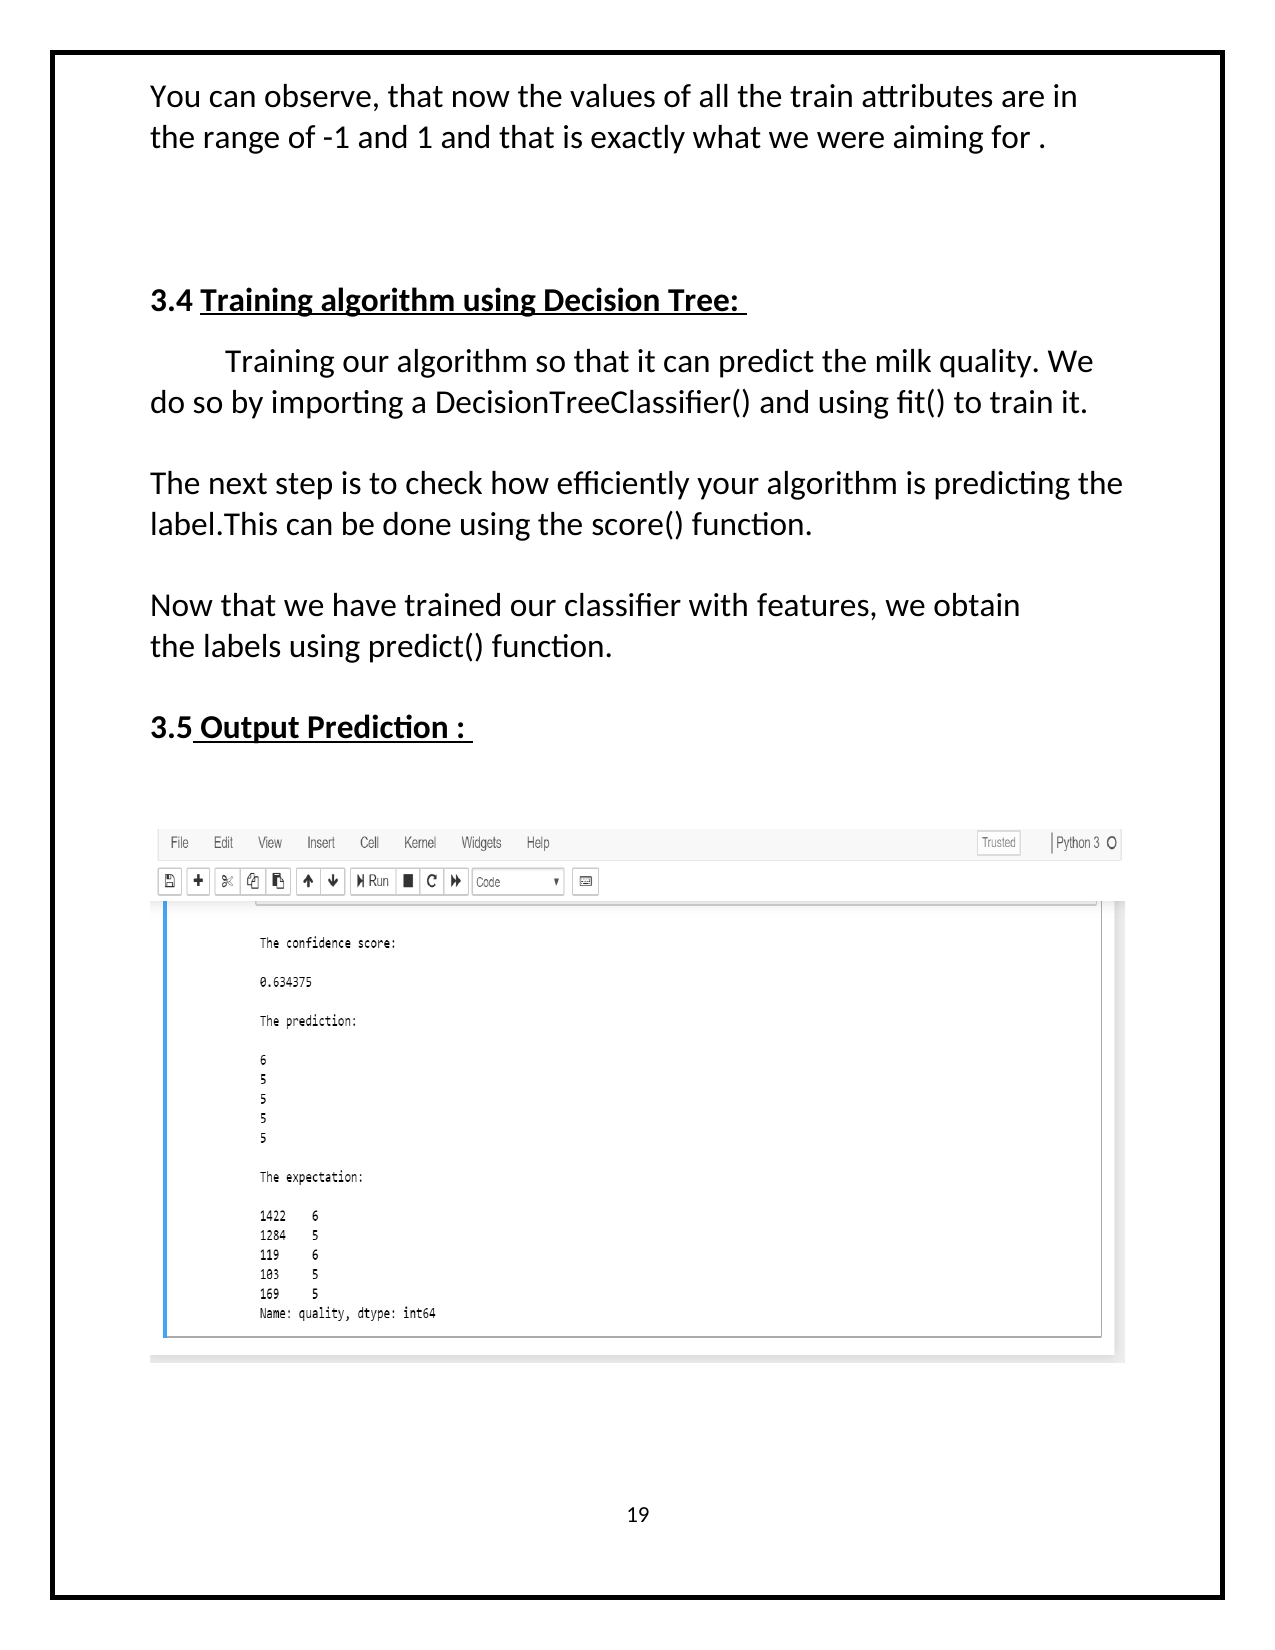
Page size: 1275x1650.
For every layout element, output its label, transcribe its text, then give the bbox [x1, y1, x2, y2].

text 3.5 Output Prediction : [150, 707, 1125, 747]
text The next step is to check how efficiently your algorithm is predicting the label.This can be done using the score() function. [150, 462, 1125, 544]
text Training our algorithm so that it can predict the milk quality. We do so by importing a DecisionTreeClassifier() and using fit() to train it. [150, 340, 1125, 421]
text 3.4 Training algorithm using Decision Tree: [150, 279, 1125, 319]
text Now that we have trained our classifier with features, we obtain the labels using predict() function. [150, 584, 1125, 666]
text You can observe, that now the values of all the train attributes are in the range of -1 and 1 and that is exactly what we were aiming for . [150, 75, 1125, 156]
